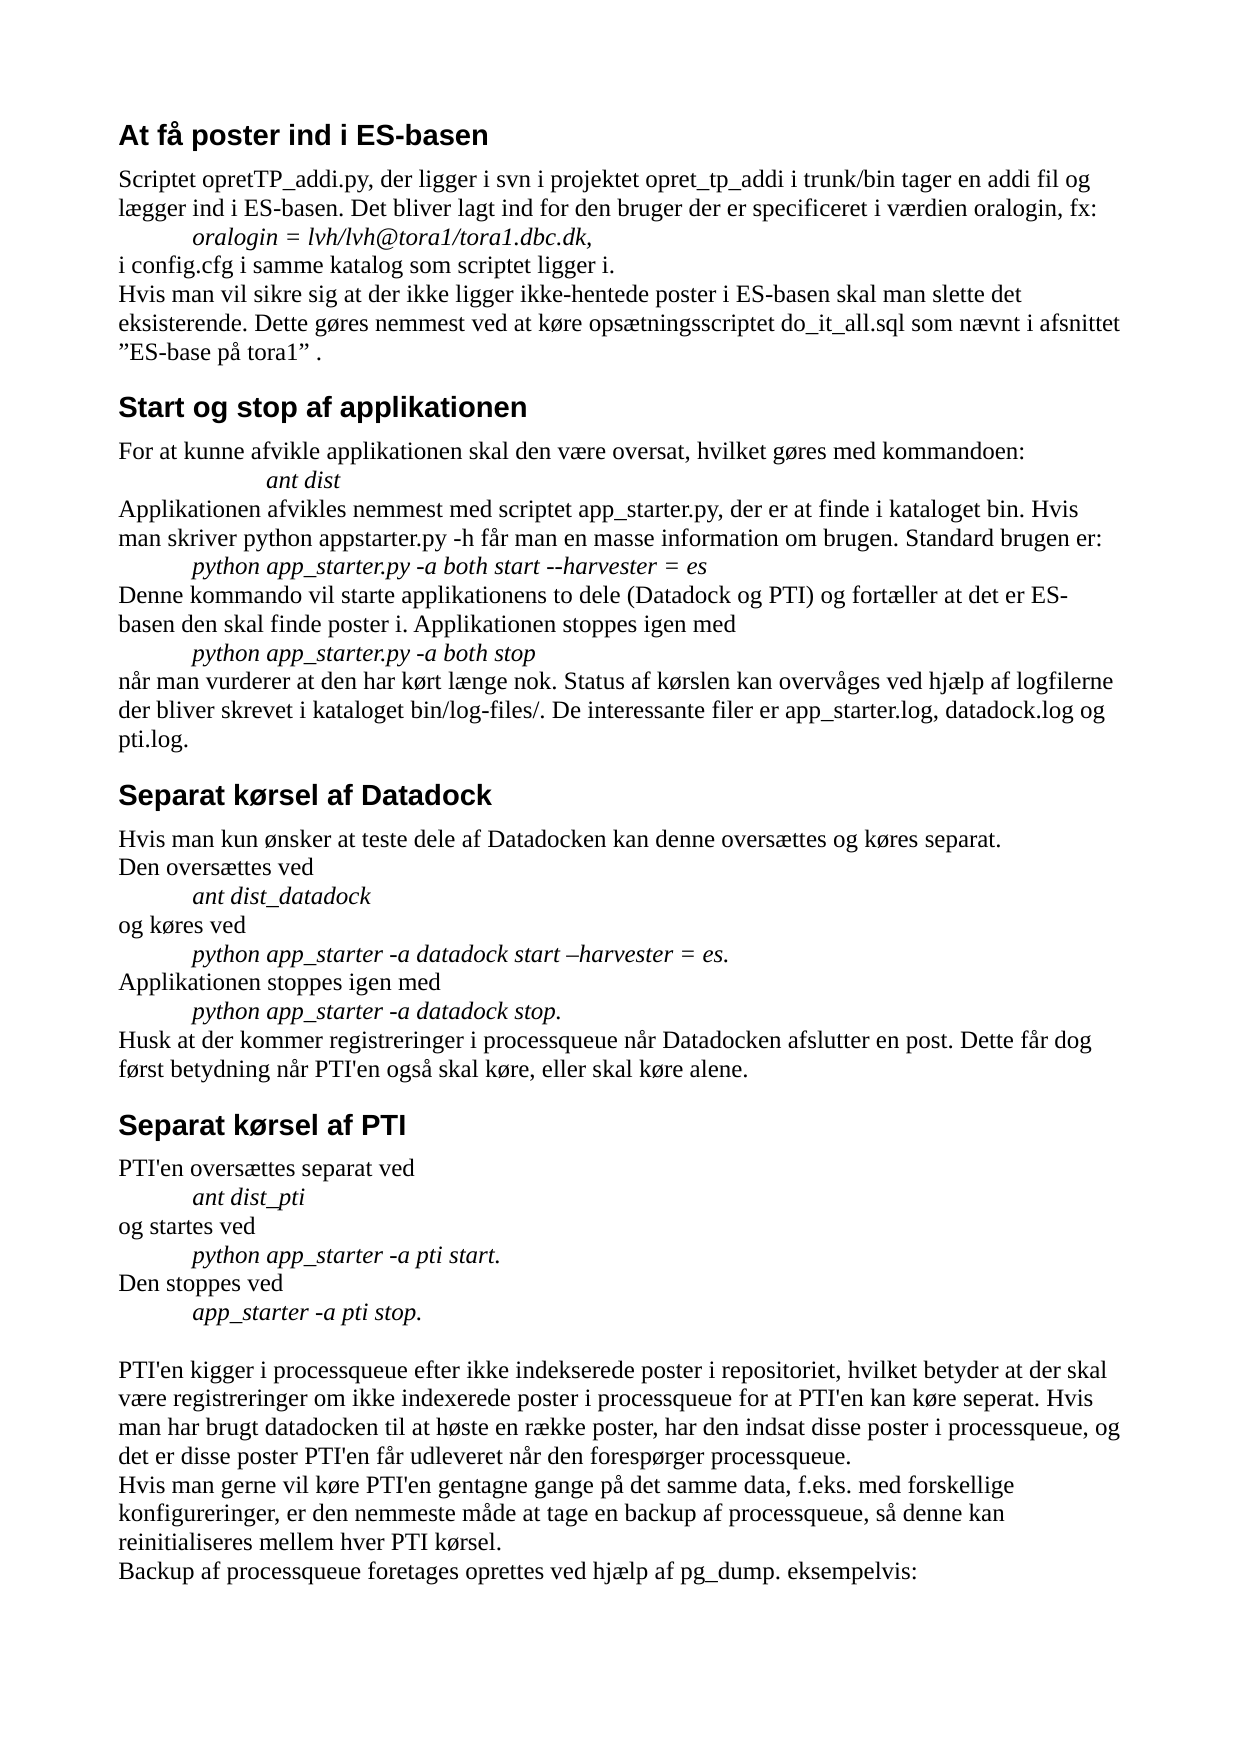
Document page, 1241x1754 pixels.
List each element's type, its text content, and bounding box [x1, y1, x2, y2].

subtitle Start og stop af applikationen [118, 390, 1122, 424]
text og startes ved [118, 1211, 1122, 1240]
text Hvis man gerne vil køre PTI'en gentagne gange på det samme data, f.eks. med forskellige konfigureringer, er den nemmeste måde at tage en backup af processqueue, så denne kan reinitialiseres mellem hver PTI kørsel. [118, 1470, 1122, 1556]
text Applikationen stoppes igen med [118, 967, 1122, 996]
text ant dist_datadock [118, 881, 1122, 910]
text Husk at der kommer registreringer i processqueue når Datadocken afslutter en post. Dette får dog først betydning når PTI'en også skal køre, eller skal køre alene. [118, 1025, 1122, 1082]
text ant dist [118, 465, 1122, 494]
text Applikationen afvikles nemmest med scriptet app_starter.py, der er at finde i kataloget bin. Hvis man skriver python appstarter.py -h får man en masse information om brugen. Standard brugen er: python app_starter.py -a both start --harvester = es [118, 494, 1122, 580]
text PTI'en oversættes separat ved [118, 1153, 1122, 1182]
subtitle Separat kørsel af PTI [118, 1107, 1122, 1141]
text PTI'en kigger i processqueue efter ikke indekserede poster i repositoriet, hvilket betyder at der skal være registreringer om ikke indexerede poster i processqueue for at PTI'en kan køre seperat. Hvis man har brugt datadocken til at høste en række poster, har den indsat disse poster i processqueue, og det er disse poster PTI'en får udleveret når den forespørger processqueue. [118, 1355, 1122, 1470]
text ant dist_pti [118, 1182, 1122, 1211]
text Den oversættes ved [118, 852, 1122, 881]
text Denne kommando vil starte applikationens to dele (Datadock og PTI) og fortæller at det er ES-basen den skal finde poster i. Applikationen stoppes igen med [118, 580, 1122, 638]
text For at kunne afvikle applikationen skal den være oversat, hvilket gøres med kommandoen: [118, 436, 1122, 465]
text Den stoppes ved [118, 1268, 1122, 1297]
subtitle Separat kørsel af Datadock [118, 778, 1122, 811]
text python app_starter -a datadock stop. [118, 996, 1122, 1025]
text oralogin = lvh/lvh@tora1/tora1.dbc.dk, [118, 222, 1122, 250]
text python app_starter -a datadock start –harvester = es. [118, 939, 1122, 967]
text Hvis man vil sikre sig at der ikke ligger ikke-hentede poster i ES-basen skal man slette det eksisterende. Dette gøres nemmest ved at køre opsætningsscriptet do_it_all.sql som nævnt i afsnittet ”ES-base på tora1” . [118, 279, 1122, 365]
text python app_starter -a pti start. [118, 1240, 1122, 1268]
text og køres ved [118, 910, 1122, 939]
text når man vurderer at den har kørt længe nok. Status af kørslen kan overvåges ved hjælp af logfilerne der bliver skrevet i kataloget bin/log-files/. De interessante filer er app_starter.log, datadock.log og pti.log. [118, 666, 1122, 753]
text Backup af processqueue foretages oprettes ved hjælp af pg_dump. eksempelvis: [118, 1556, 1122, 1585]
text Hvis man kun ønsker at teste dele af Datadocken kan denne oversættes og køres separat. [118, 824, 1122, 852]
text app_starter -a pti stop. [118, 1297, 1122, 1326]
text i config.cfg i samme katalog som scriptet ligger i. [118, 250, 1122, 279]
subtitle At få poster ind i ES-basen [118, 118, 1122, 152]
text Scriptet opretTP_addi.py, der ligger i svn i projektet opret_tp_addi i trunk/bin tager en addi fil og lægger ind i ES-basen. Det bliver lagt ind for den bruger der er specificeret i værdien oralogin, fx: [118, 164, 1122, 222]
text python app_starter.py -a both stop [118, 638, 1122, 666]
